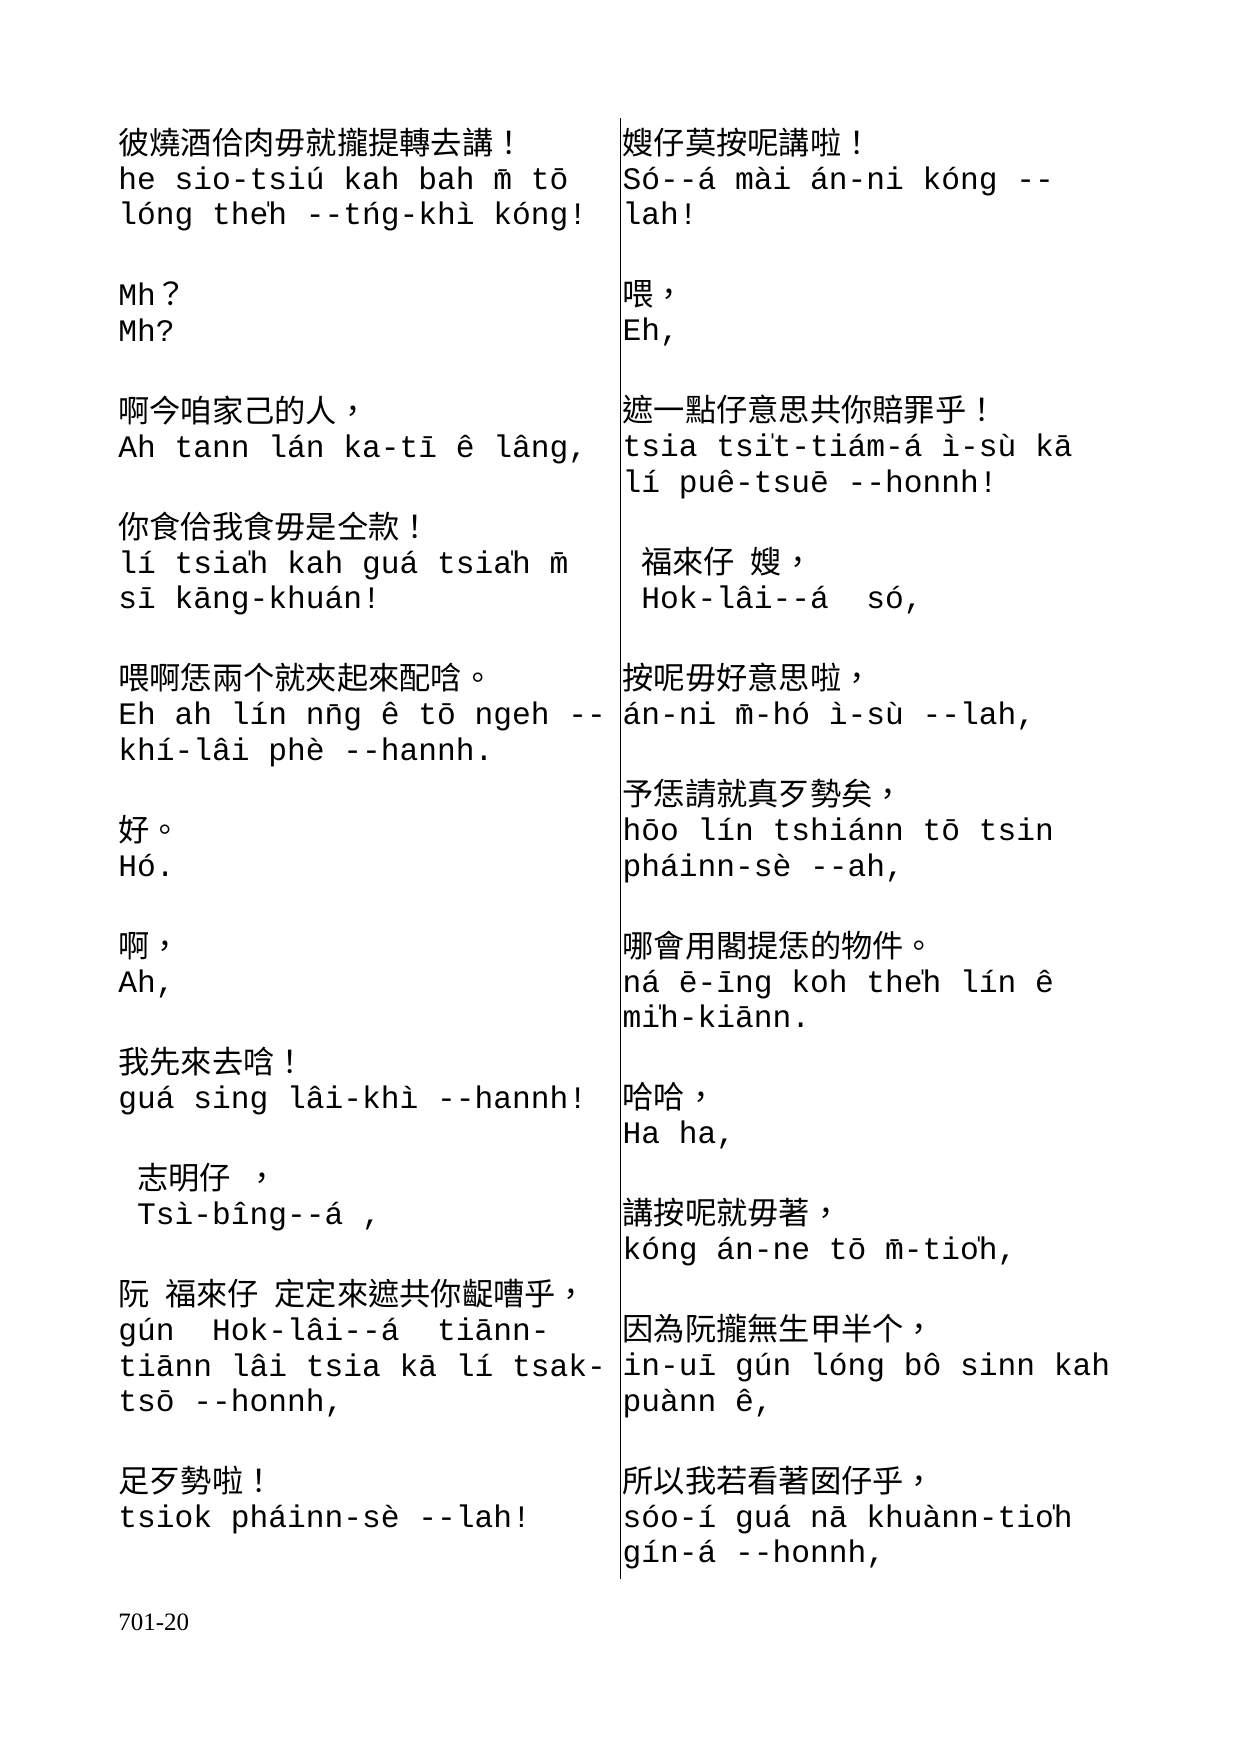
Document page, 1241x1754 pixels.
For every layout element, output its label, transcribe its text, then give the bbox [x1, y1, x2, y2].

text án-ni m̄-hó ì-sù --lah, [622, 699, 1122, 734]
text Ha ha, [622, 1118, 1122, 1153]
text Hó. [118, 850, 618, 886]
text 哪會用閣提恁的物件。 [622, 921, 1122, 966]
text 啊， [118, 921, 618, 966]
text in-uī gún lóng bô sinn kah puànn ê, [622, 1350, 1122, 1421]
text 足歹勢啦！ [118, 1456, 618, 1502]
text 遮一點仔意思共你賠罪乎！ [622, 386, 1122, 431]
text he sio-tsiú kah bah m̄ tō lóng the̍h --tńg-khì kóng! [118, 163, 618, 234]
text 啊今咱家己的人， [118, 386, 618, 431]
text 喂啊恁兩个就夾起來配唅。 [118, 653, 618, 699]
text Eh, [622, 315, 1122, 350]
text tsia tsi̍t-tiám-á ì-sù kā lí puê-tsuē --honnh! [622, 431, 1122, 502]
text guá sing lâi-khì --hannh! [118, 1082, 618, 1118]
text 嫂仔莫按呢講啦！ [622, 118, 1122, 163]
text hōo lín tshiánn tō tsin pháinn-sè --ah, [622, 815, 1122, 886]
text Tsì-bîng--á , [118, 1199, 618, 1234]
text tsiok pháinn-sè --lah! [118, 1502, 618, 1537]
text ná ē-īng koh the̍h lín ê mi̍h-kiānn. [622, 966, 1122, 1037]
text 好。 [118, 805, 618, 850]
text 彼燒酒佮肉毋就攏提轉去講！ [118, 118, 618, 163]
text 你食佮我食毋是仝款！ [118, 502, 618, 547]
text 予恁請就真歹勢矣， [622, 769, 1122, 815]
text gún Hok-lâi--á tiānn-tiānn lâi tsia kā lí tsak-tsō --honnh, [118, 1315, 618, 1421]
text 哈哈， [622, 1072, 1122, 1118]
text Ah, [118, 966, 618, 1002]
text lí tsia̍h kah guá tsia̍h m̄ sī kāng-khuán! [118, 547, 618, 618]
text Hok-lâi--á só, [622, 583, 1122, 618]
text 我先來去唅！ [118, 1037, 618, 1082]
text Mh？ [118, 269, 618, 315]
text sóo-í guá nā khuànn-tio̍h gín-á --honnh, [622, 1501, 1122, 1572]
text Só--á mài án-ni kóng --lah! [622, 163, 1122, 234]
text 喂， [622, 269, 1122, 315]
text Ah tann lán ka-tī ê lâng, [118, 431, 618, 467]
text 福來仔 嫂， [622, 537, 1122, 583]
text 阮 福來仔 定定來遮共你齪嘈乎， [118, 1269, 618, 1315]
text 因為阮攏無生甲半个， [622, 1304, 1122, 1350]
text 按呢毋好意思啦， [622, 653, 1122, 699]
text 所以我若看著囡仔乎， [622, 1456, 1122, 1501]
text kóng án-ne tō m̄-tio̍h, [622, 1234, 1122, 1269]
text 志明仔 ， [118, 1153, 618, 1199]
text Mh? [118, 315, 618, 351]
text 講按呢就毋著， [622, 1188, 1122, 1234]
text Eh ah lín nn̄g ê tō ngeh --khí-lâi phè --hannh. [118, 699, 618, 769]
